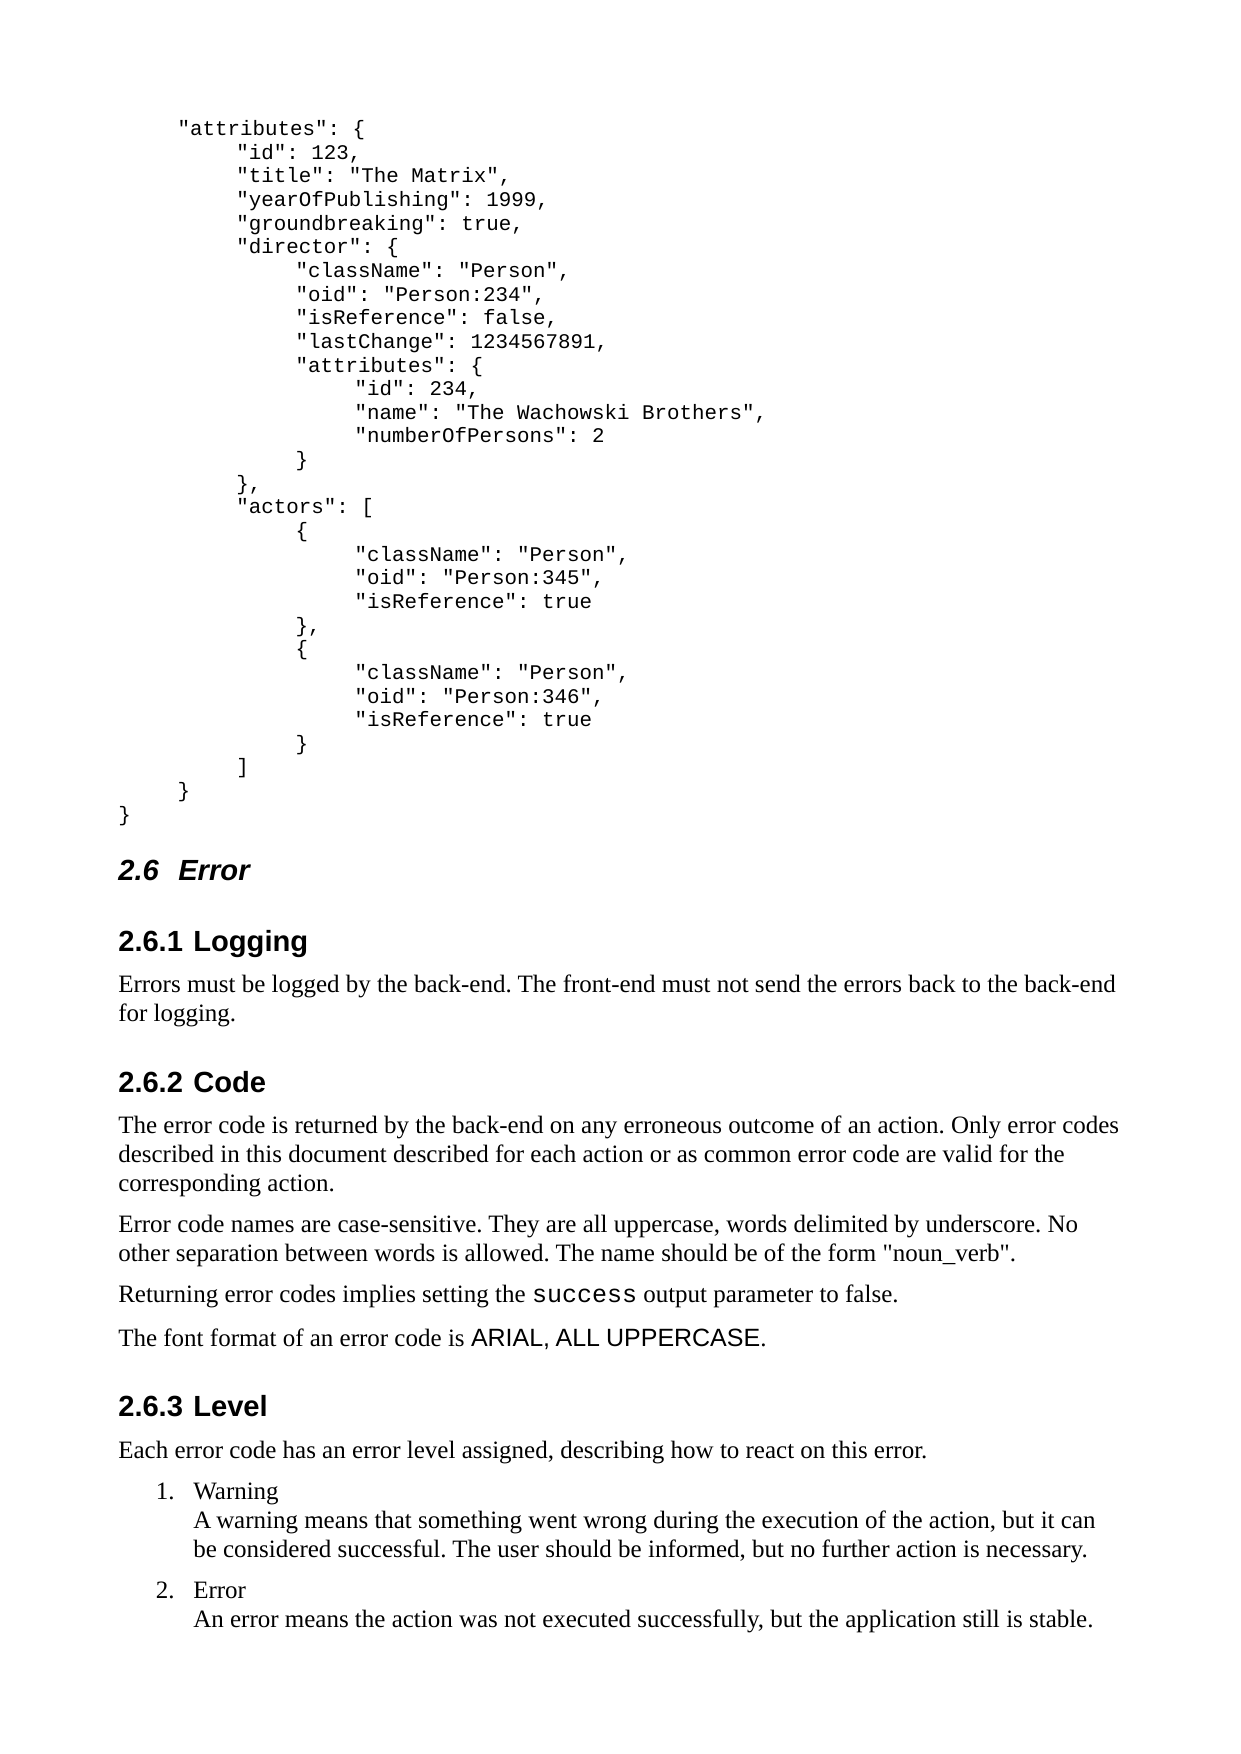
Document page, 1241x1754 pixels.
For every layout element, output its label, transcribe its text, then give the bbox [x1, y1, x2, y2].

text }, [118, 615, 1122, 638]
text Errors must be logged by the back-end. The front-end must not send the errors back to the back-end for logging. [118, 969, 1122, 1027]
subtitle Code [118, 1064, 1122, 1098]
text "className": "Person", [118, 544, 1122, 567]
text "id": 234, [118, 378, 1122, 402]
text "name": "The Wachowski Brothers", [118, 402, 1122, 426]
subtitle Error [118, 852, 1122, 886]
text Returning error codes implies setting the success output parameter to false. [118, 1279, 1122, 1310]
list Error An error means the action was not executed successfully, but the application still is stable. [156, 1575, 1122, 1632]
text "isReference": true [118, 591, 1122, 615]
text "groundbreaking": true, [118, 213, 1122, 236]
text "isReference": false, [118, 307, 1122, 331]
text The font format of an error code is ARIAL, ALL UPPERCASE. [118, 1323, 1122, 1352]
text "director": { [118, 236, 1122, 260]
text Error code names are case-sensitive. They are all uppercase, words delimited by underscore. No other separation between words is allowed. The name should be of the form "noun_verb". [118, 1209, 1122, 1267]
text "title": "The Matrix", [118, 165, 1122, 189]
text "oid": "Person:345", [118, 567, 1122, 591]
text "className": "Person", [118, 662, 1122, 686]
text { [118, 520, 1122, 544]
text } [118, 780, 1122, 804]
text } [118, 804, 1122, 827]
text "attributes": { [118, 118, 1122, 142]
text Each error code has an error level assigned, describing how to react on this error. [118, 1435, 1122, 1464]
text "oid": "Person:234", [118, 284, 1122, 307]
text The error code is returned by the back-end on any erroneous outcome of an action. Only error codes described in this document described for each action or as common error code are valid for the corresponding action. [118, 1111, 1122, 1197]
text "id": 123, [118, 142, 1122, 165]
text "actors": [ [118, 496, 1122, 520]
subtitle Level [118, 1389, 1122, 1423]
text { [118, 638, 1122, 662]
text } [118, 733, 1122, 757]
subtitle Logging [118, 923, 1122, 957]
list Warning A warning means that something went wrong during the execution of the action, but it can be considered successful. The user should be informed, but no further action is necessary. [156, 1476, 1122, 1563]
text "isReference": true [118, 709, 1122, 733]
text "className": "Person", [118, 260, 1122, 284]
text }, [118, 473, 1122, 496]
text "attributes": { [118, 354, 1122, 378]
text ] [118, 757, 1122, 780]
text } [118, 449, 1122, 473]
text "numberOfPersons": 2 [118, 426, 1122, 449]
text "oid": "Person:346", [118, 686, 1122, 709]
text "yearOfPublishing": 1999, [118, 189, 1122, 213]
text "lastChange": 1234567891, [118, 331, 1122, 354]
